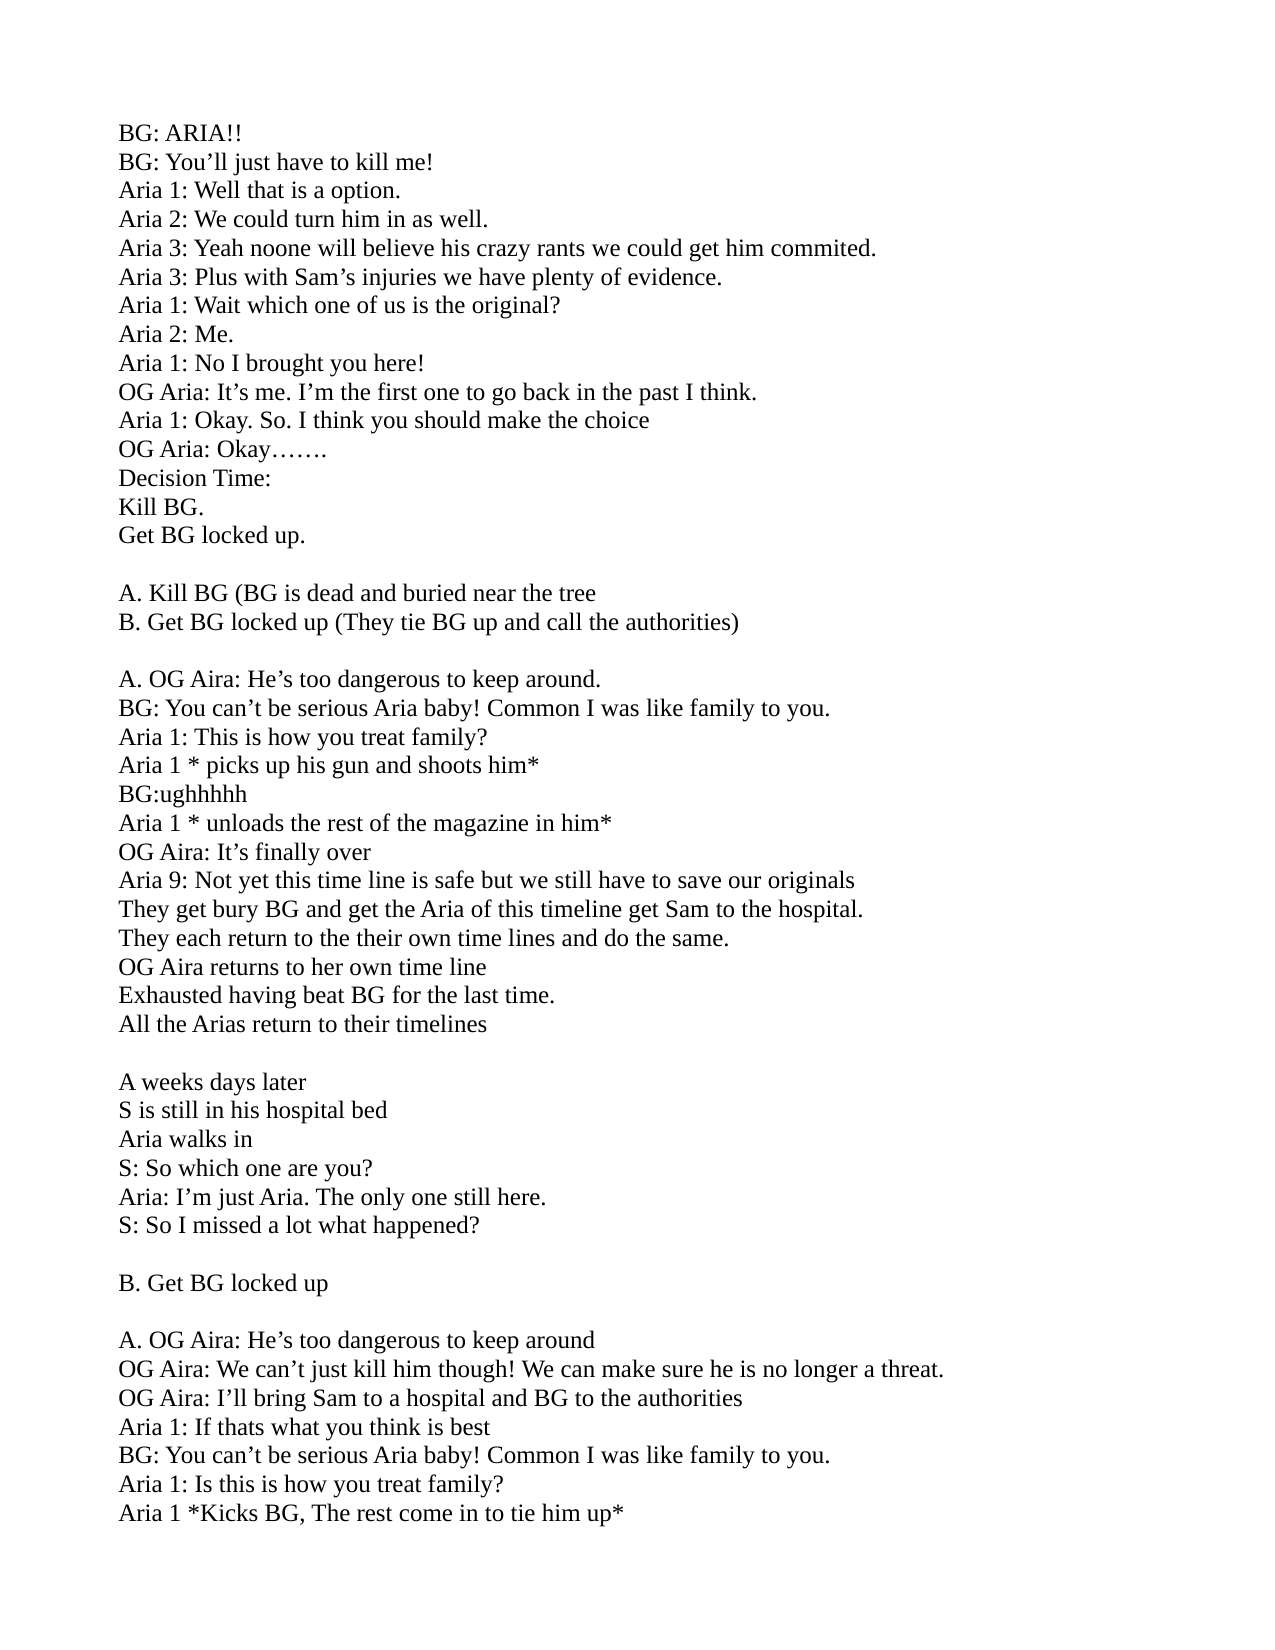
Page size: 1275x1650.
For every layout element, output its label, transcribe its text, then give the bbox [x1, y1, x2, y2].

text S is still in his hospital bed [118, 1096, 1157, 1124]
text Aria 1: If thats what you think is best [118, 1412, 1157, 1441]
text Aria 1 * picks up his gun and shoots him* [118, 751, 1157, 779]
text Aria 1: Wait which one of us is the original? [118, 291, 1157, 319]
text S: So I missed a lot what happened? [118, 1211, 1157, 1239]
text BG: You can’t be serious Aria baby! Common I was like family to you. [118, 693, 1157, 722]
text S: So which one are you? [118, 1153, 1157, 1182]
text B. Get BG locked up (They tie BG up and call the authorities) [118, 607, 1157, 636]
text OG Aira: It’s finally over [118, 837, 1157, 866]
text They each return to the their own time lines and do the same. [118, 923, 1157, 952]
text Aria walks in [118, 1124, 1157, 1153]
text Aria 3: Yeah noone will believe his crazy rants we could get him commited. [118, 233, 1157, 262]
text They get bury BG and get the Aria of this timeline get Sam to the hospital. [118, 894, 1157, 923]
text A. OG Aira: He’s too dangerous to keep around [118, 1326, 1157, 1354]
text Aria 9: Not yet this time line is safe but we still have to save our originals [118, 866, 1157, 894]
text A. Kill BG (BG is dead and buried near the tree [118, 578, 1157, 607]
text BG:ughhhhh [118, 779, 1157, 808]
text Aria 1: Well that is a option. [118, 176, 1157, 204]
text Aria 1: This is how you treat family? [118, 722, 1157, 751]
text A weeks days later [118, 1067, 1157, 1096]
text Aria 2: Me. [118, 319, 1157, 348]
text Aria 1 * unloads the rest of the magazine in him* [118, 808, 1157, 837]
text Aria: I’m just Aria. The only one still here. [118, 1182, 1157, 1211]
text Get BG locked up. [118, 521, 1157, 549]
text Aria 3: Plus with Sam’s injuries we have plenty of evidence. [118, 262, 1157, 291]
text Kill BG. [118, 492, 1157, 521]
text OG Aria: Okay……. [118, 434, 1157, 463]
text Aria 1: No I brought you here! [118, 348, 1157, 377]
text Aria 1: Okay. So. I think you should make the choice [118, 406, 1157, 434]
text OG Aira: We can’t just kill him though! We can make sure he is no longer a threat. [118, 1354, 1157, 1383]
text OG Aria: It’s me. I’m the first one to go back in the past I think. [118, 377, 1157, 406]
text A. OG Aira: He’s too dangerous to keep around. [118, 664, 1157, 693]
text BG: ARIA!! BG: You’ll just have to kill me! [118, 118, 1157, 176]
text Aria 1: Is this is how you treat family? [118, 1469, 1157, 1498]
text Aria 1 *Kicks BG, The rest come in to tie him up* [118, 1498, 1157, 1527]
text BG: You can’t be serious Aria baby! Common I was like family to you. [118, 1441, 1157, 1469]
text Decision Time: [118, 463, 1157, 492]
text B. Get BG locked up [118, 1268, 1157, 1297]
text Exhausted having beat BG for the last time. [118, 981, 1157, 1009]
text All the Arias return to their timelines [118, 1009, 1157, 1038]
text OG Aira returns to her own time line [118, 952, 1157, 981]
text OG Aira: I’ll bring Sam to a hospital and BG to the authorities [118, 1383, 1157, 1412]
text Aria 2: We could turn him in as well. [118, 204, 1157, 233]
